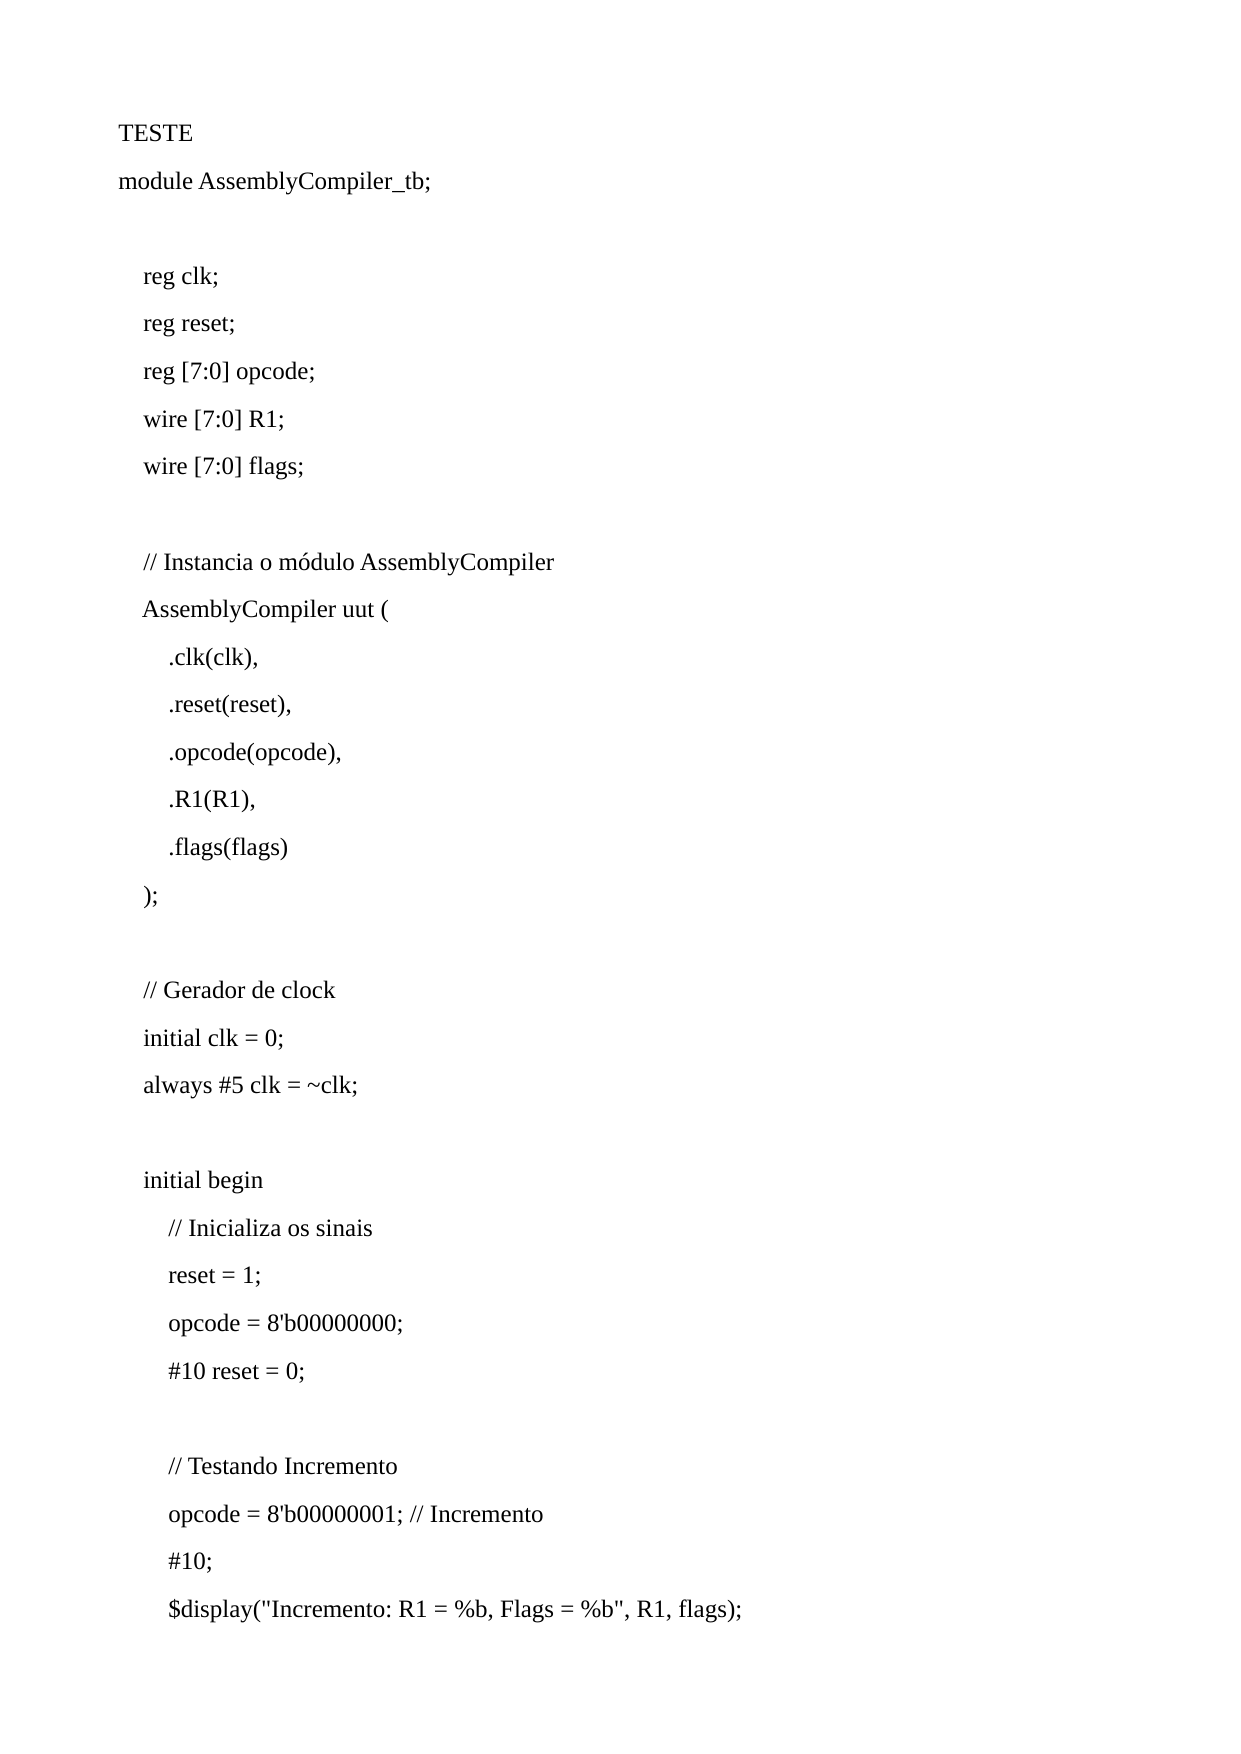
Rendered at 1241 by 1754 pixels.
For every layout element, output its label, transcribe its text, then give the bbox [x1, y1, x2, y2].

text .R1(R1), [118, 784, 1122, 813]
text initial clk = 0; [118, 1023, 1122, 1051]
text opcode = 8'b00000000; [118, 1308, 1122, 1337]
text // Testando Incremento [118, 1451, 1122, 1480]
text .reset(reset), [118, 689, 1122, 718]
text .flags(flags) [118, 832, 1122, 861]
text $display("Incremento: R1 = %b, Flags = %b", R1, flags); [118, 1594, 1122, 1623]
text TESTE [118, 118, 1122, 147]
text // Inicializa os sinais [118, 1213, 1122, 1242]
text reg reset; [118, 308, 1122, 337]
text opcode = 8'b00000001; // Incremento [118, 1499, 1122, 1527]
text AssemblyCompiler uut ( [118, 594, 1122, 623]
text // Instancia o módulo AssemblyCompiler [118, 547, 1122, 575]
text wire [7:0] flags; [118, 451, 1122, 480]
text reg clk; [118, 261, 1122, 290]
text initial begin [118, 1165, 1122, 1194]
text always #5 clk = ~clk; [118, 1070, 1122, 1099]
text .clk(clk), [118, 642, 1122, 671]
text reset = 1; [118, 1261, 1122, 1289]
text #10; [118, 1546, 1122, 1575]
text wire [7:0] R1; [118, 404, 1122, 432]
text .opcode(opcode), [118, 737, 1122, 766]
text #10 reset = 0; [118, 1356, 1122, 1384]
text // Gerador de clock [118, 975, 1122, 1004]
text reg [7:0] opcode; [118, 356, 1122, 385]
text module AssemblyCompiler_tb; [118, 166, 1122, 194]
text ); [118, 880, 1122, 908]
